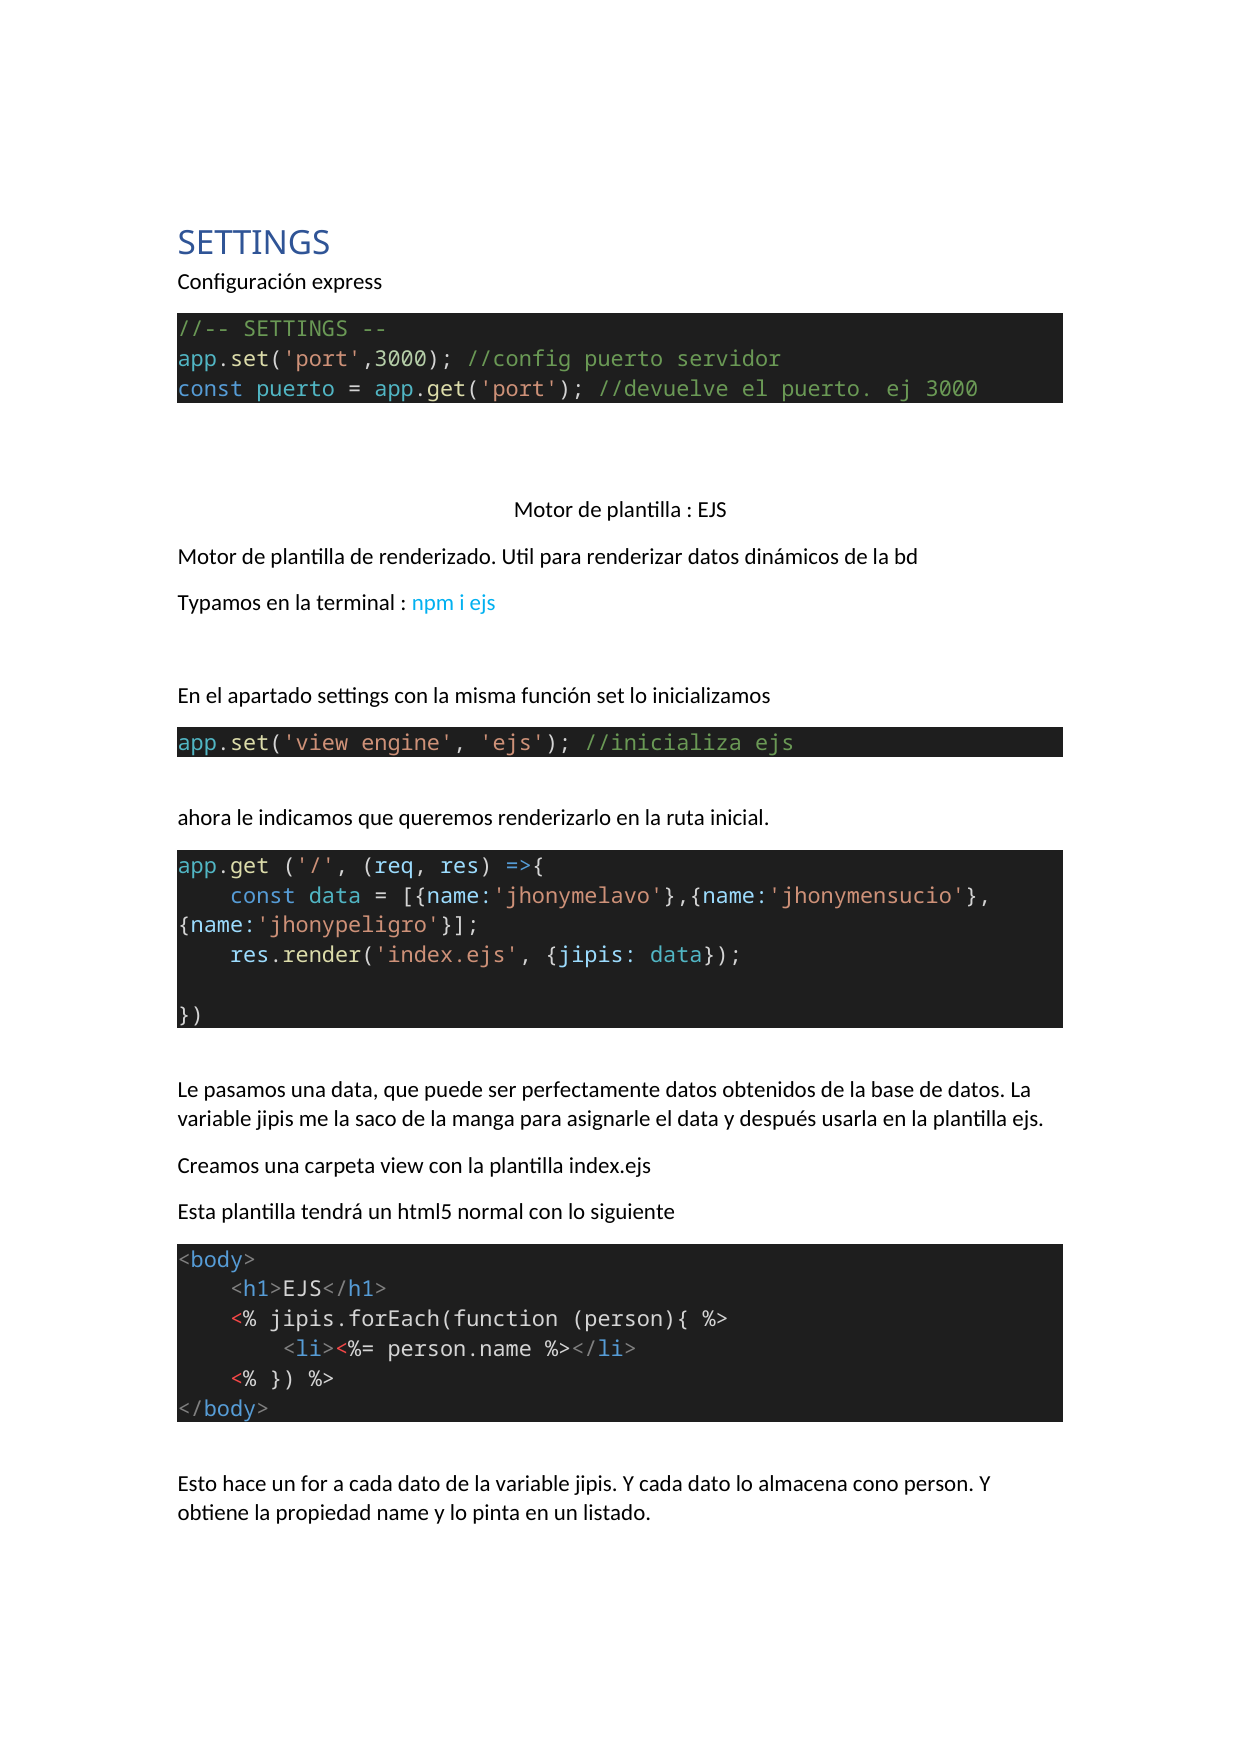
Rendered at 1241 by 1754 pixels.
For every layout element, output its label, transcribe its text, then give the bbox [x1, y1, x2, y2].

text }) [177, 999, 1063, 1028]
text Esta plantilla tendrá un html5 normal con lo siguiente [177, 1197, 1063, 1225]
text app.set('port',3000); //config puerto servidor [177, 343, 1063, 373]
text <% }) %> [177, 1363, 1063, 1393]
text En el apartado settings con la misma función set lo inicializamos [177, 681, 1063, 709]
subtitle SETTINGS [177, 219, 1063, 264]
text ahora le indicamos que queremos renderizarlo en la ruta inicial. [177, 803, 1063, 831]
text app.get ('/', (req, res) =>{ [177, 850, 1063, 879]
text //-- SETTINGS -- [177, 313, 1063, 343]
text Esto hace un for a cada dato de la variable jipis. Y cada dato lo almacena cono person. Y obtiene la propiedad name y lo pinta en un listado. [177, 1469, 1063, 1526]
text const puerto = app.get('port'); //devuelve el puerto. ej 3000 [177, 373, 1063, 403]
text Configuración express [177, 267, 1063, 295]
text Creamos una carpeta view con la plantilla index.ejs [177, 1151, 1063, 1179]
text Typamos en la terminal : npm i ejs [177, 588, 1063, 616]
text <h1>EJS</h1> [177, 1273, 1063, 1303]
text <% jipis.forEach(function (person){ %> [177, 1303, 1063, 1333]
text const data = [{name:'jhonymelavo'},{name:'jhonymensucio'},{name:'jhonypeligro'}]; [177, 879, 1063, 939]
text app.set('view engine', 'ejs'); //inicializa ejs [177, 727, 1063, 757]
text </body> [177, 1393, 1063, 1422]
text <li><%= person.name %></li> [177, 1333, 1063, 1363]
text Motor de plantilla : EJS [177, 496, 1063, 523]
text Motor de plantilla de renderizado. Util para renderizar datos dinámicos de la bd [177, 542, 1063, 570]
text Le pasamos una data, que puede ser perfectamente datos obtenidos de la base de datos. La variable jipis me la saco de la manga para asignarle el data y después usarla en la plantilla ejs. [177, 1075, 1063, 1133]
text <body> [177, 1244, 1063, 1273]
text res.render('index.ejs', {jipis: data}); [177, 939, 1063, 969]
